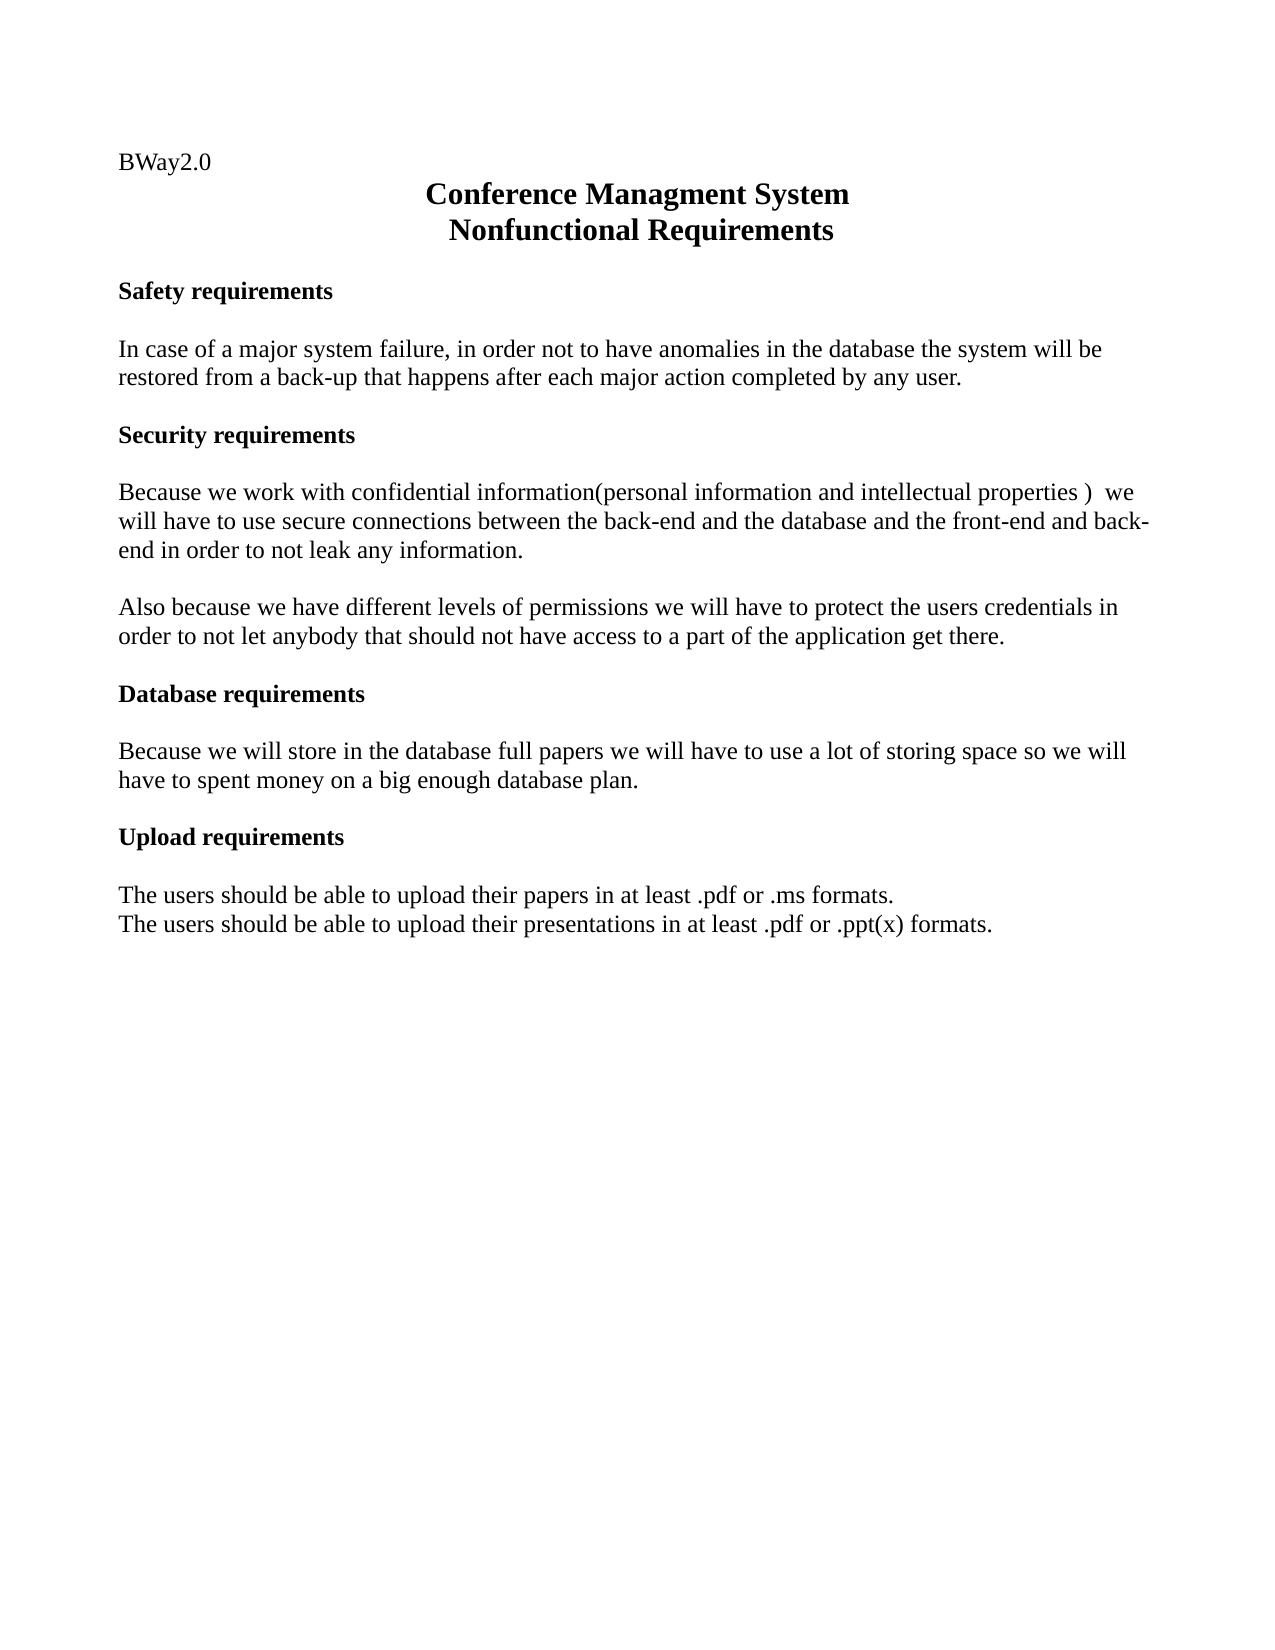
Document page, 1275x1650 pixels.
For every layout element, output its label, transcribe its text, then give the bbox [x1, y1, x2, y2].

text BWay2.0 [118, 147, 1157, 176]
text Because we will store in the database full papers we will have to use a lot of storing space so we will have to spent money on a big enough database plan. [118, 736, 1157, 794]
text The users should be able to upload their papers in at least .pdf or .ms formats. [118, 880, 1157, 909]
text The users should be able to upload their presentations in at least .pdf or .ppt(x) formats. [118, 909, 1157, 937]
text Conference Managment System [118, 176, 1157, 212]
text Because we work with confidential information(personal information and intellectual properties ) we will have to use secure connections between the back-end and the database and the front-end and back-end in order to not leak any information. [118, 477, 1157, 564]
text Security requirements [118, 420, 1157, 449]
text Upload requirements [118, 822, 1157, 851]
text Also because we have different levels of permissions we will have to protect the users credentials in order to not let anybody that should not have access to a part of the application get there. [118, 592, 1157, 650]
text Safety requirements [118, 276, 1157, 305]
text Database requirements [118, 679, 1157, 707]
text Nonfunctional Requirements [118, 212, 1157, 247]
text In case of a major system failure, in order not to have anomalies in the database the system will be restored from a back-up that happens after each major action completed by any user. [118, 334, 1157, 391]
